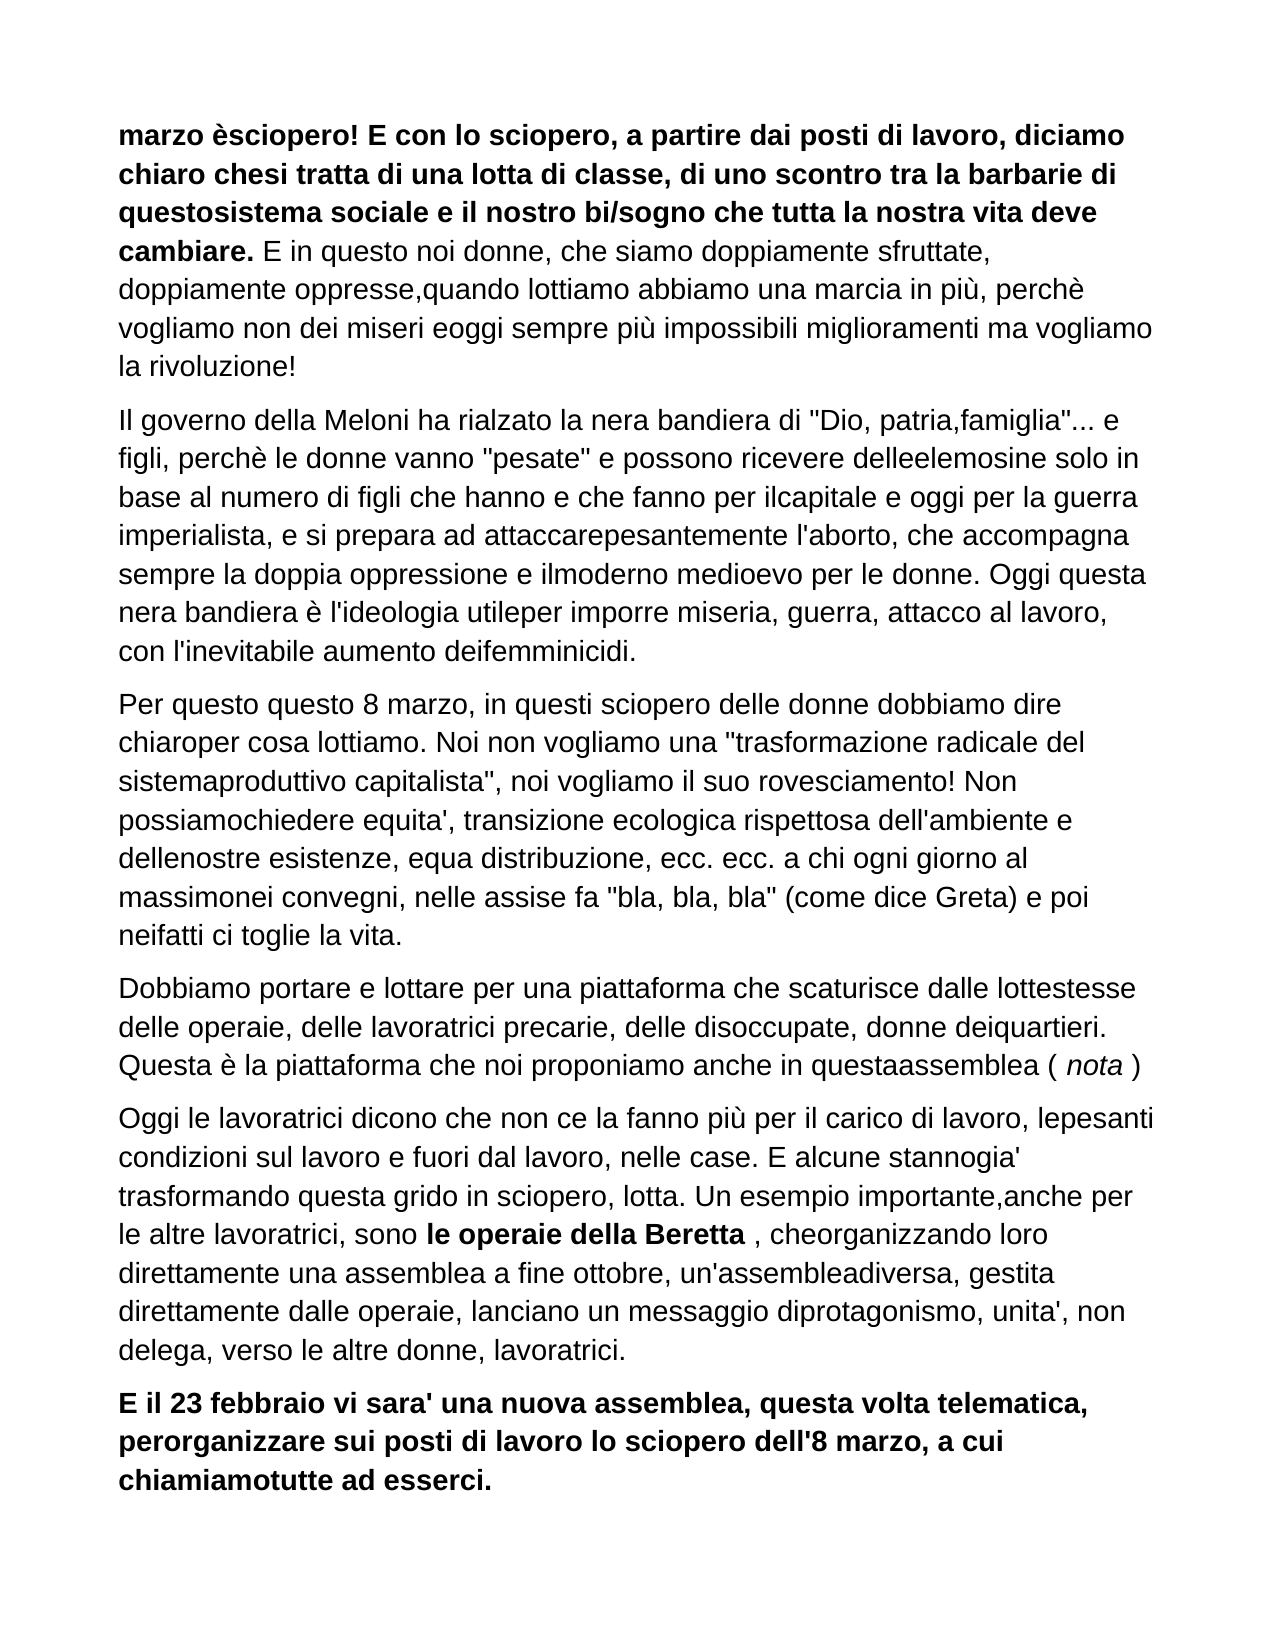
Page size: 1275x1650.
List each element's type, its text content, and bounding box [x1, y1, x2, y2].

text Per questo questo 8 marzo, in questi sciopero delle donne dobbiamo dire chiaroper cosa lottiamo. Noi non vogliamo una "trasformazione radicale del sistemaproduttivo capitalista", noi vogliamo il suo rovesciamento! Non possiamochiedere equita', transizione ecologica rispettosa dell'ambiente e dellenostre esistenze, equa distribuzione, ecc. ecc. a chi ogni giorno al massimonei convegni, nelle assise fa "bla, bla, bla" (come dice Greta) e poi neifatti ci toglie la vita. [118, 687, 1157, 952]
text E il 23 febbraio vi sara' una nuova assemblea, questa volta telematica, perorganizzare sui posti di lavoro lo sciopero dell'8 marzo, a cui chiamiamotutte ad esserci. [118, 1386, 1157, 1496]
text Il governo della Meloni ha rialzato la nera bandiera di "Dio, patria,famiglia"... e figli, perchè le donne vanno "pesate" e possono ricevere delleelemosine solo in base al numero di figli che hanno e che fanno per ilcapitale e oggi per la guerra imperialista, e si prepara ad attaccarepesantemente l'aborto, che accompagna sempre la doppia oppressione e ilmoderno medioevo per le donne. Oggi questa nera bandiera è l'ideologia utileper imporre miseria, guerra, attacco al lavoro, con l'inevitabile aumento deifemminicidi. [118, 402, 1157, 667]
text marzo èsciopero! E con lo sciopero, a partire dai posti di lavoro, diciamo chiaro chesi tratta di una lotta di classe, di uno scontro tra la barbarie di questosistema sociale e il nostro bi/sogno che tutta la nostra vita deve cambiare. E in questo noi donne, che siamo doppiamente sfruttate, doppiamente oppresse,quando lottiamo abbiamo una marcia in più, perchè vogliamo non dei miseri eoggi sempre più impossibili miglioramenti ma vogliamo la rivoluzione! [118, 118, 1157, 383]
text Dobbiamo portare e lottare per una piattaforma che scaturisce dalle lottestesse delle operaie, delle lavoratrici precarie, delle disoccupate, donne deiquartieri. Questa è la piattaforma che noi proponiamo anche in questaassemblea ( nota ) [118, 971, 1157, 1082]
text Oggi le lavoratrici dicono che non ce la fanno più per il carico di lavoro, lepesanti condizioni sul lavoro e fuori dal lavoro, nelle case. E alcune stannogia' trasformando questa grido in sciopero, lotta. Un esempio importante,anche per le altre lavoratrici, sono le operaie della Beretta , cheorganizzando loro direttamente una assemblea a fine ottobre, un'assembleadiversa, gestita direttamente dalle operaie, lanciano un messaggio diprotagonismo, unita', non delega, verso le altre donne, lavoratrici. [118, 1101, 1157, 1366]
